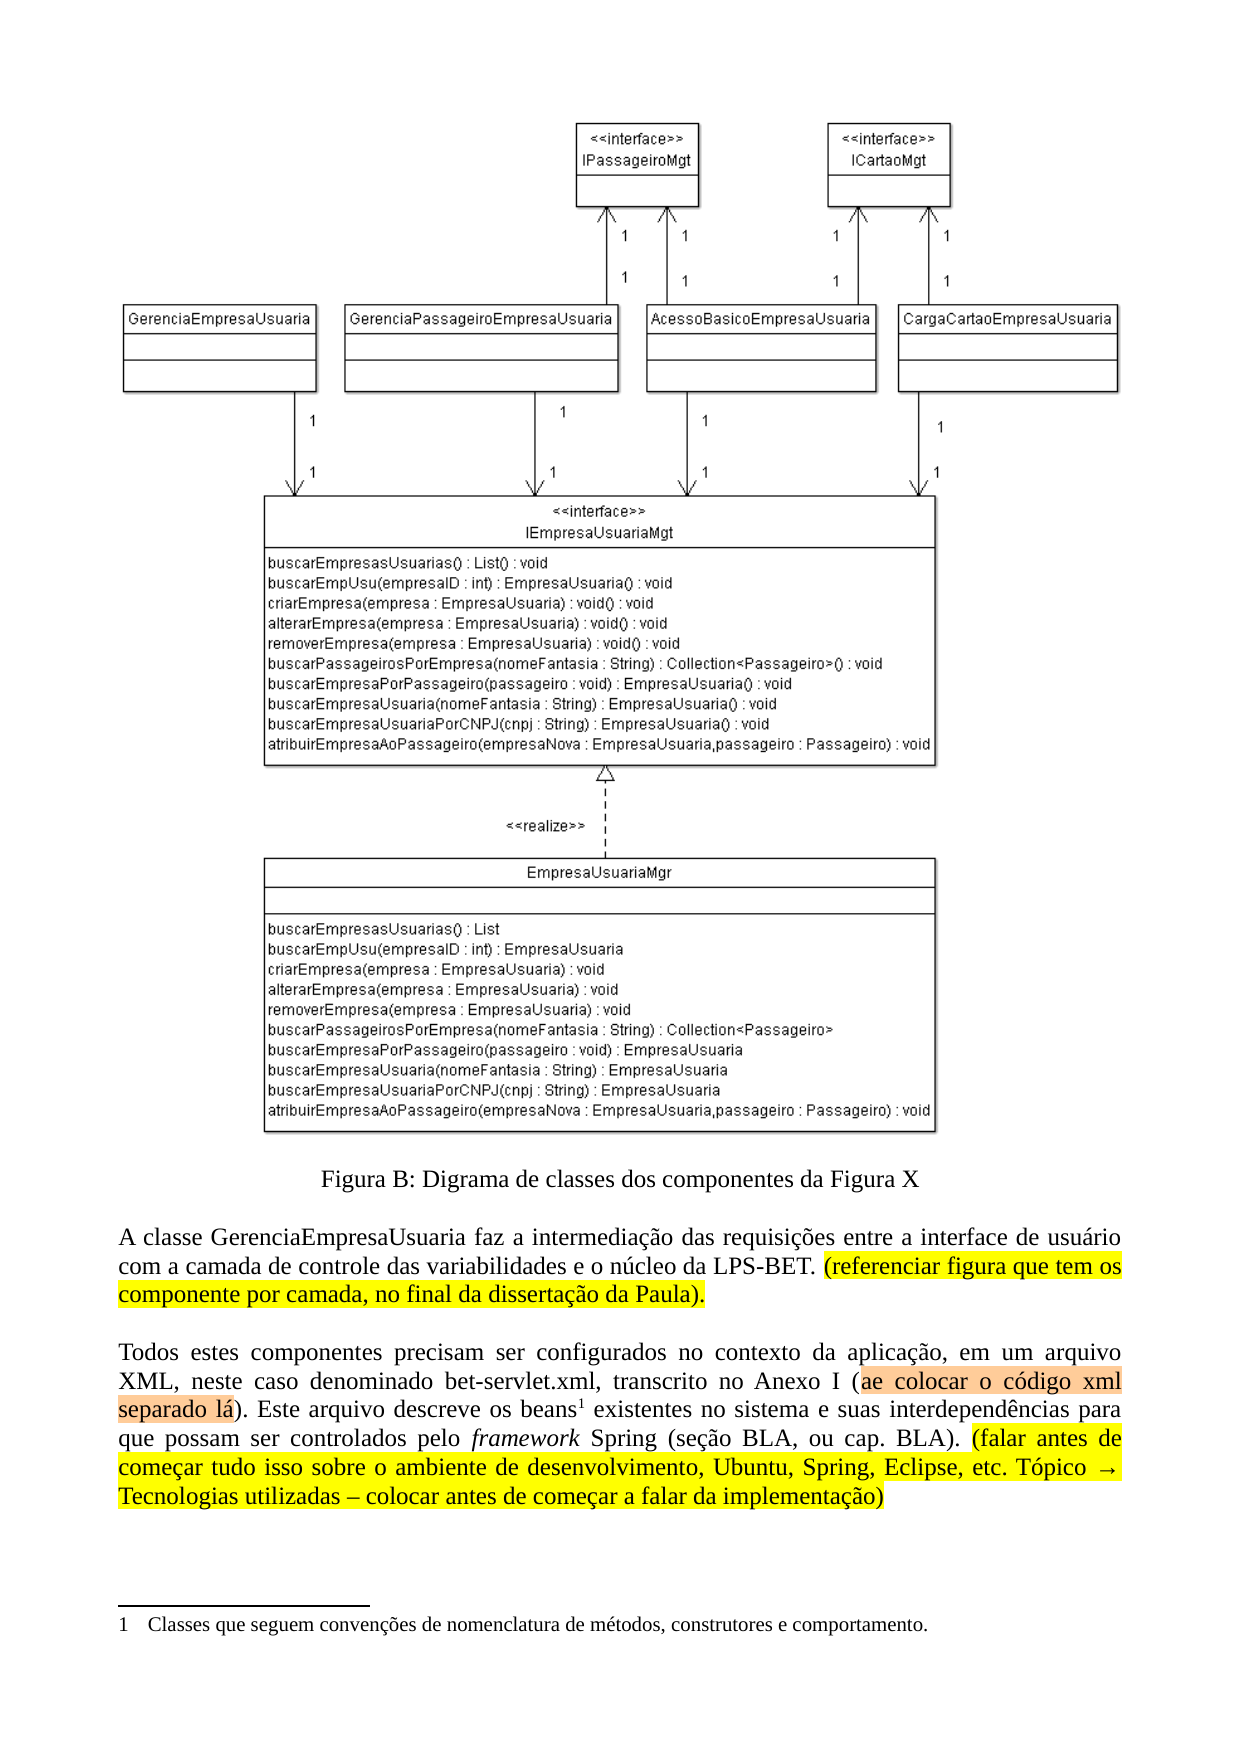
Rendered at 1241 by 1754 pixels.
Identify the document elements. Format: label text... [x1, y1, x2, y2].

text Classes que seguem convenções de nomenclatura de métodos, construtores e comportamento. [118, 1612, 1122, 1636]
text A classe GerenciaEmpresaUsuaria faz a intermediação das requisições entre a interface de usuário com a camada de controle das variabilidades e o núcleo da LPS-BET. (referenciar figura que tem os componente por camada, no final da dissertação da Paula). [118, 1222, 1122, 1308]
picture [118, 118, 1122, 1136]
text Figura B: Digrama de classes dos componentes da Figura X [118, 1164, 1122, 1193]
text Todos estes componentes precisam ser configurados no contexto da aplicação, em um arquivo XML, neste caso denominado bet-servlet.xml, transcrito no Anexo I (ae colocar o código xml separado lá). Este arquivo descreve os beans existentes no sistema e suas interdependências para que possam ser controlados pelo framework Spring (seção BLA, ou cap. BLA). (falar antes de começar tudo isso sobre o ambiente de desenvolvimento, Ubuntu, Spring, Eclipse, etc. Tópico → Tecnologias utilizadas – colocar antes de começar a falar da implementação) [118, 1337, 1122, 1509]
